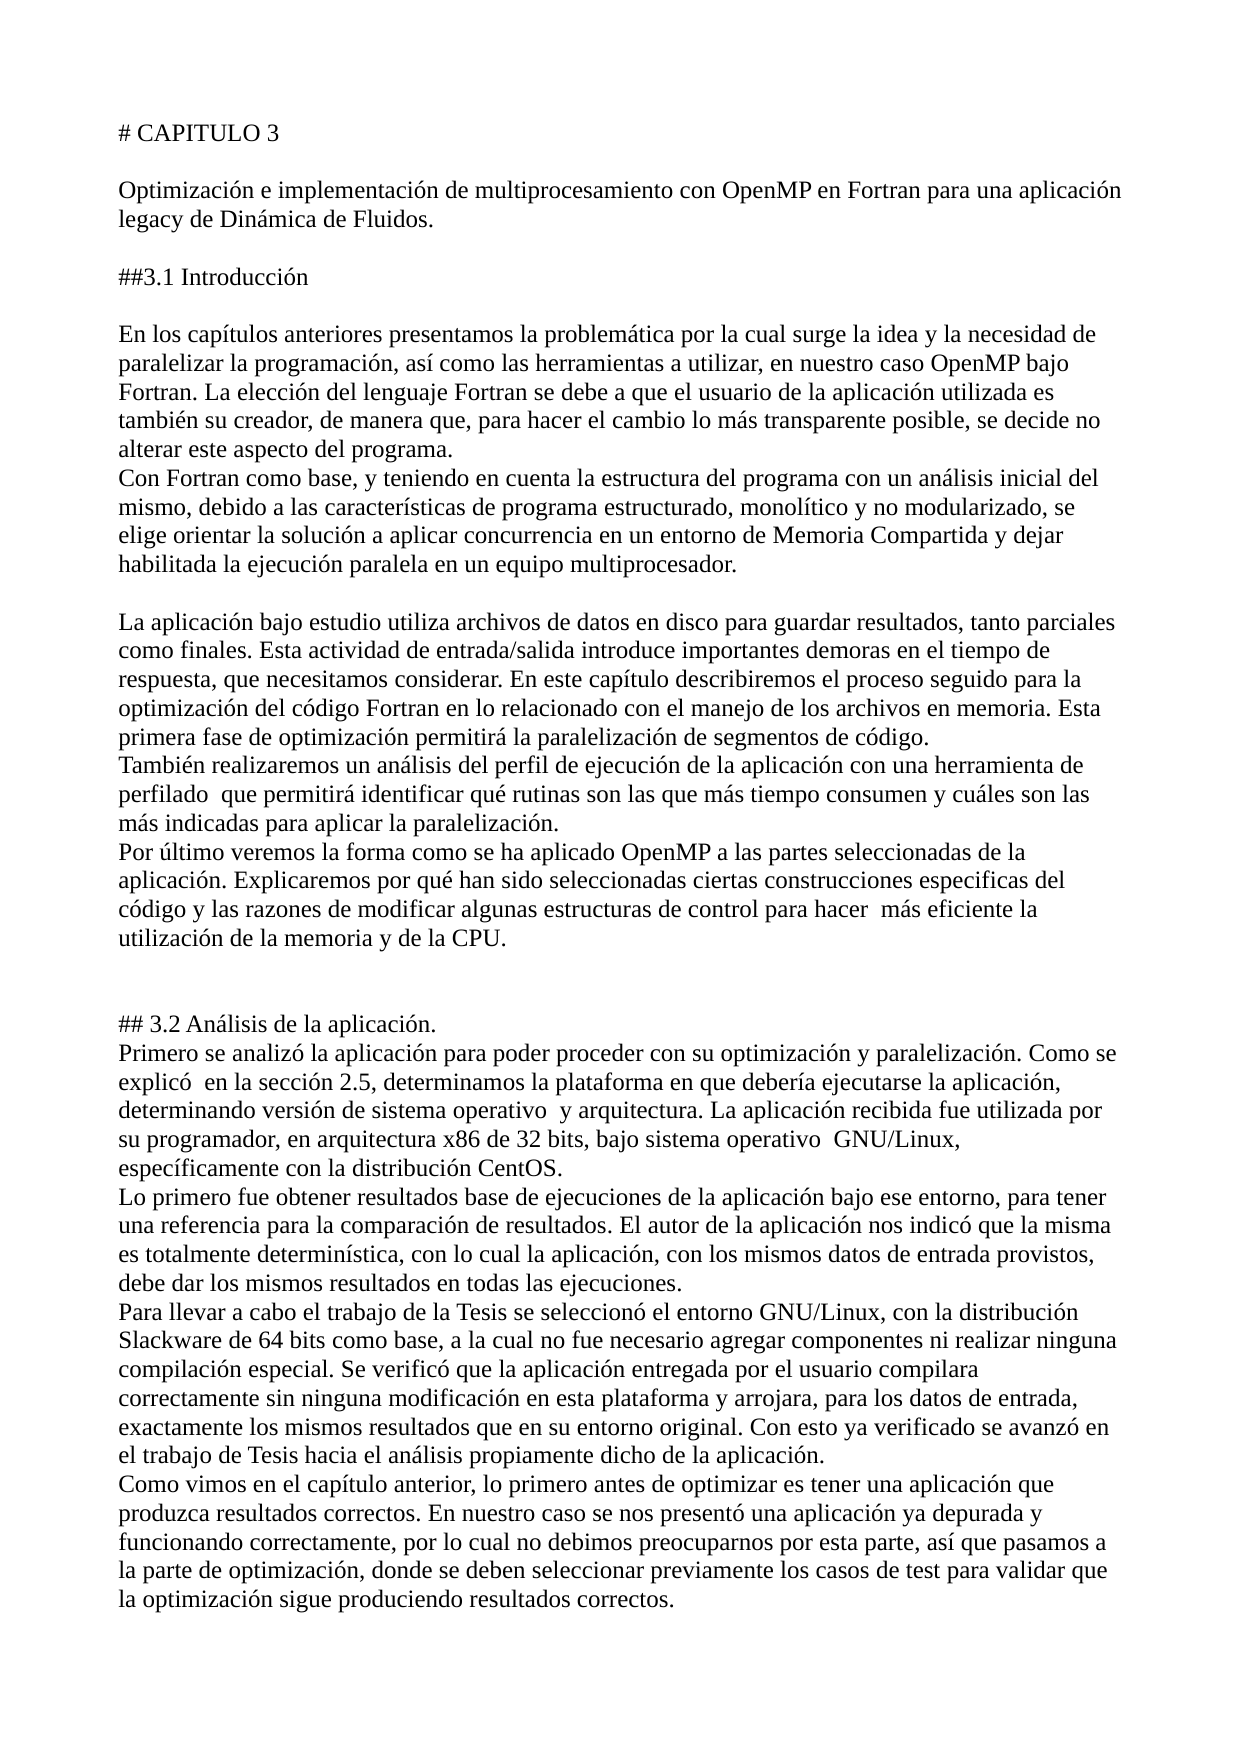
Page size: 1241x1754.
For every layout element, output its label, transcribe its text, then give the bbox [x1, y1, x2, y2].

text Optimización e implementación de multiprocesamiento con OpenMP en Fortran para una aplicación legacy de Dinámica de Fluidos. [118, 176, 1122, 233]
text Primero se analizó la aplicación para poder proceder con su optimización y paralelización. Como se explicó en la sección 2.5, determinamos la plataforma en que debería ejecutarse la aplicación, determinando versión de sistema operativo y arquitectura. La aplicación recibida fue utilizada por su programador, en arquitectura x86 de 32 bits, bajo sistema operativo GNU/Linux, específicamente con la distribución CentOS. [118, 1038, 1122, 1182]
text Con Fortran como base, y teniendo en cuenta la estructura del programa con un análisis inicial del mismo, debido a las características de programa estructurado, monolítico y no modularizado, se elige orientar la solución a aplicar concurrencia en un entorno de Memoria Compartida y dejar habilitada la ejecución paralela en un equipo multiprocesador. [118, 463, 1122, 578]
text En los capítulos anteriores presentamos la problemática por la cual surge la idea y la necesidad de paralelizar la programación, así como las herramientas a utilizar, en nuestro caso OpenMP bajo Fortran. La elección del lenguaje Fortran se debe a que el usuario de la aplicación utilizada es también su creador, de manera que, para hacer el cambio lo más transparente posible, se decide no alterar este aspecto del programa. [118, 319, 1122, 463]
text Por último veremos la forma como se ha aplicado OpenMP a las partes seleccionadas de la aplicación. Explicaremos por qué han sido seleccionadas ciertas construcciones especificas del código y las razones de modificar algunas estructuras de control para hacer más eficiente la utilización de la memoria y de la CPU. [118, 837, 1122, 952]
text Lo primero fue obtener resultados base de ejecuciones de la aplicación bajo ese entorno, para tener una referencia para la comparación de resultados. El autor de la aplicación nos indicó que la misma es totalmente determinística, con lo cual la aplicación, con los mismos datos de entrada provistos, debe dar los mismos resultados en todas las ejecuciones. [118, 1182, 1122, 1297]
text # CAPITULO 3 [118, 118, 1122, 147]
text ## 3.2 Análisis de la aplicación. [118, 1009, 1122, 1038]
text La aplicación bajo estudio utiliza archivos de datos en disco para guardar resultados, tanto parciales como finales. Esta actividad de entrada/salida introduce importantes demoras en el tiempo de respuesta, que necesitamos considerar. En este capítulo describiremos el proceso seguido para la optimización del código Fortran en lo relacionado con el manejo de los archivos en memoria. Esta primera fase de optimización permitirá la paralelización de segmentos de código. [118, 607, 1122, 751]
text ##3.1 Introducción [118, 262, 1122, 291]
text También realizaremos un análisis del perfil de ejecución de la aplicación con una herramienta de perfilado que permitirá identificar qué rutinas son las que más tiempo consumen y cuáles son las más indicadas para aplicar la paralelización. [118, 751, 1122, 837]
text Para llevar a cabo el trabajo de la Tesis se seleccionó el entorno GNU/Linux, con la distribución Slackware de 64 bits como base, a la cual no fue necesario agregar componentes ni realizar ninguna compilación especial. Se verificó que la aplicación entregada por el usuario compilara correctamente sin ninguna modificación en esta plataforma y arrojara, para los datos de entrada, exactamente los mismos resultados que en su entorno original. Con esto ya verificado se avanzó en el trabajo de Tesis hacia el análisis propiamente dicho de la aplicación. [118, 1297, 1122, 1469]
text Como vimos en el capítulo anterior, lo primero antes de optimizar es tener una aplicación que produzca resultados correctos. En nuestro caso se nos presentó una aplicación ya depurada y funcionando correctamente, por lo cual no debimos preocuparnos por esta parte, así que pasamos a la parte de optimización, donde se deben seleccionar previamente los casos de test para validar que la optimización sigue produciendo resultados correctos. [118, 1469, 1122, 1613]
